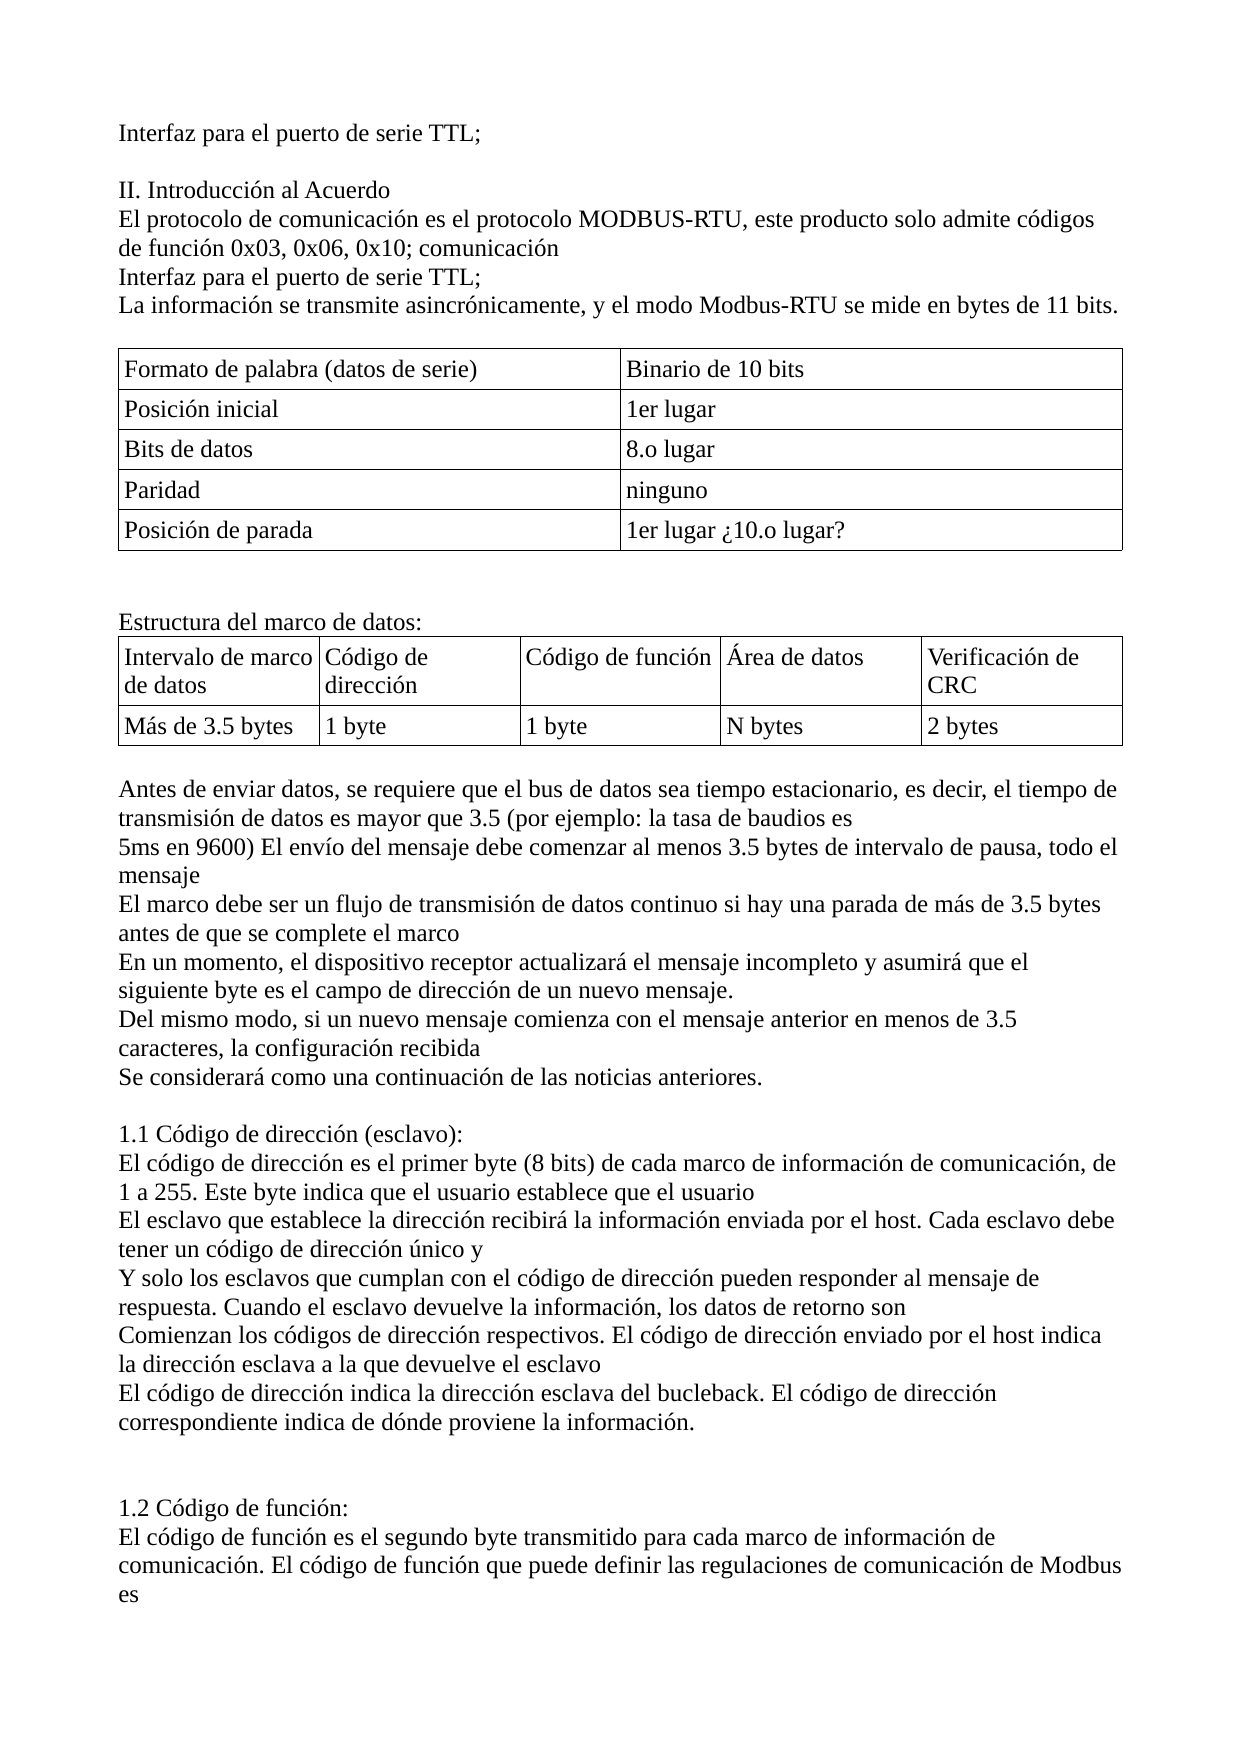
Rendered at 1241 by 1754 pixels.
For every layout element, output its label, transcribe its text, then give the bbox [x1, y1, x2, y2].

table_cell Posición de parada [119, 510, 620, 550]
table_header Formato de palabra (datos de serie) [119, 349, 620, 388]
text 1.1 Código de dirección (esclavo): El código de dirección es el primer byte (8 bits) de cada marco de información de comunicación, de 1 a 255. Este byte indica que el usuario establece que el usuario El esclavo que establece la dirección recibirá la información enviada por el host. Cada esclavo debe tener un código de dirección único y Y solo los esclavos que cumplan con el código de dirección pueden responder al mensaje de respuesta. Cuando el esclavo devuelve la información, los datos de retorno son Comienzan los códigos de dirección respectivos. El código de dirección enviado por el host indica la dirección esclava a la que devuelve el esclavo El código de dirección indica la dirección esclava del bucleback. El código de dirección correspondiente indica de dónde proviene la información. [118, 1119, 1122, 1436]
text Estructura del marco de datos: [118, 607, 1122, 636]
table_header Código de función [521, 637, 720, 705]
table_cell 1 byte [320, 706, 520, 745]
table_header Código de dirección [320, 637, 520, 705]
text II. Introducción al Acuerdo [118, 176, 1122, 204]
text Interfaz para el puerto de serie TTL; [118, 262, 1122, 291]
text La información se transmite asincrónicamente, y el modo Modbus-RTU se mide en bytes de 11 bits. [118, 291, 1122, 319]
table_header Área de datos [721, 637, 921, 705]
text Interfaz para el puerto de serie TTL; [118, 118, 1122, 147]
table_cell 1 byte [521, 706, 720, 745]
table_cell Paridad [119, 470, 620, 509]
table_cell 2 bytes [922, 706, 1122, 745]
table_cell N bytes [721, 706, 921, 745]
table_header Binario de 10 bits [621, 349, 1122, 388]
table_cell 1er lugar [621, 390, 1122, 429]
table_header Verificación de CRC [922, 637, 1122, 705]
table_cell Más de 3.5 bytes [119, 706, 319, 745]
text 1.2 Código de función: El código de función es el segundo byte transmitido para cada marco de información de comunicación. El código de función que puede definir las regulaciones de comunicación de Modbus es [118, 1493, 1122, 1608]
table_header Intervalo de marco de datos [119, 637, 319, 705]
table_cell Bits de datos [119, 430, 620, 469]
text El protocolo de comunicación es el protocolo MODBUS-RTU, este producto solo admite códigos de función 0x03, 0x06, 0x10; comunicación [118, 204, 1122, 262]
table_cell 1er lugar ¿10.o lugar? [621, 510, 1122, 550]
table_cell 8.o lugar [621, 430, 1122, 469]
table_cell Posición inicial [119, 390, 620, 429]
table_cell ninguno [621, 470, 1122, 509]
text Antes de enviar datos, se requiere que el bus de datos sea tiempo estacionario, es decir, el tiempo de transmisión de datos es mayor que 3.5 (por ejemplo: la tasa de baudios es 5ms en 9600) El envío del mensaje debe comenzar al menos 3.5 bytes de intervalo de pausa, todo el mensaje El marco debe ser un flujo de transmisión de datos continuo si hay una parada de más de 3.5 bytes antes de que se complete el marco En un momento, el dispositivo receptor actualizará el mensaje incompleto y asumirá que el siguiente byte es el campo de dirección de un nuevo mensaje. Del mismo modo, si un nuevo mensaje comienza con el mensaje anterior en menos de 3.5 caracteres, la configuración recibida Se considerará como una continuación de las noticias anteriores. [118, 774, 1122, 1091]
